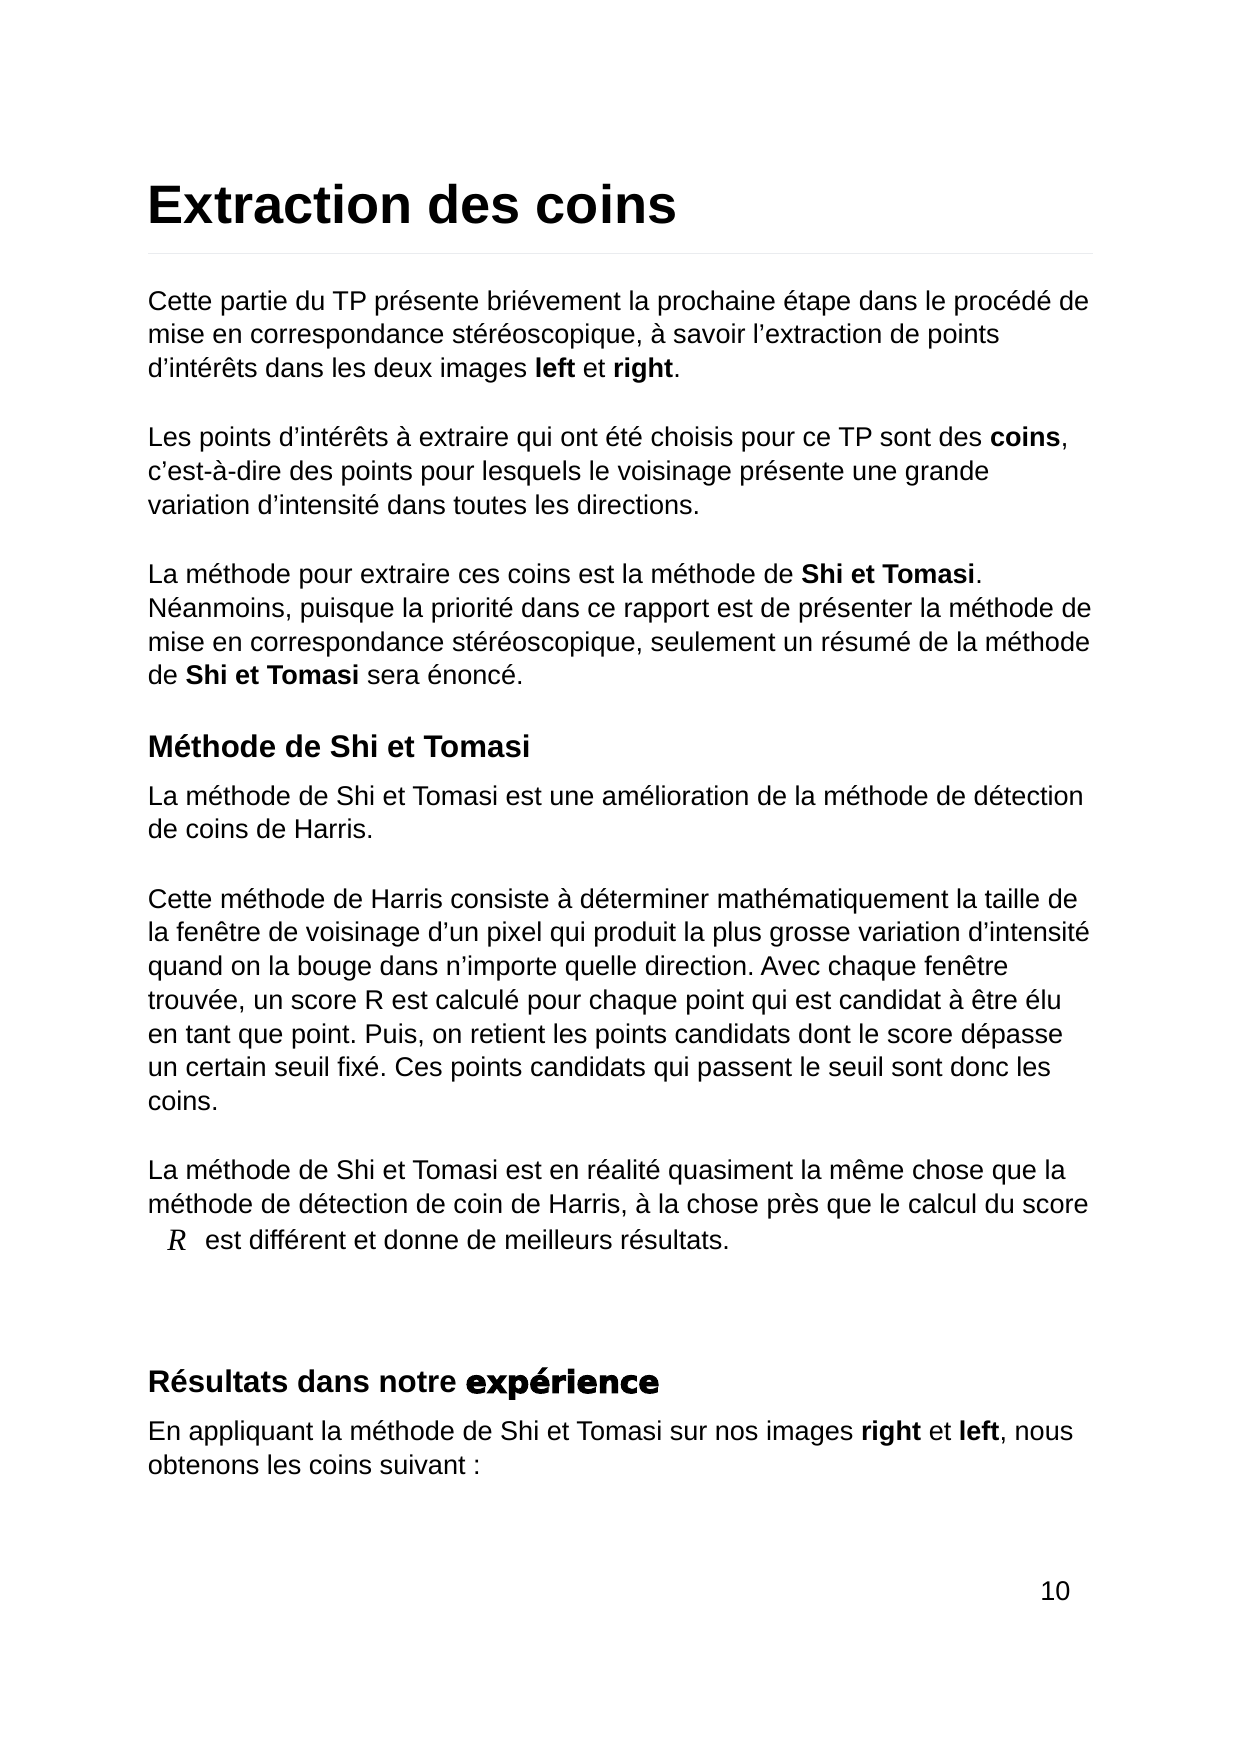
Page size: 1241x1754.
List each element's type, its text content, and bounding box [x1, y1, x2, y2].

text Résultats dans notre expérience [148, 1363, 1093, 1400]
text Méthode de Shi et Tomasi [148, 728, 1093, 764]
subtitle Extraction des coins [148, 173, 1093, 253]
text La méthode de Shi et Tomasi est une amélioration de la méthode de détection de coins de Harris. [148, 780, 1093, 845]
text En appliquant la méthode de Shi et Tomasi sur nos images right et left, nous obtenons les coins suivant : [148, 1415, 1093, 1480]
text Cette partie du TP présente briévement la prochaine étape dans le procédé de mise en correspondance stéréoscopique, à savoir l’extraction de points d’intérêts dans les deux images left et right. [148, 285, 1093, 383]
text La méthode de Shi et Tomasi est en réalité quasiment la même chose que la méthode de détection de coin de Harris, à la chose près que le calcul du score est différent et donne de meilleurs résultats. [148, 1154, 1093, 1256]
text Les points d’intérêts à extraire qui ont été choisis pour ce TP sont des coins, c’est-à-dire des points pour lesquels le voisinage présente une grande variation d’intensité dans toutes les directions. [148, 421, 1093, 520]
text La méthode pour extraire ces coins est la méthode de Shi et Tomasi. Néanmoins, puisque la priorité dans ce rapport est de présenter la méthode de mise en correspondance stéréoscopique, seulement un résumé de la méthode de Shi et Tomasi sera énoncé. [148, 558, 1093, 691]
text Cette méthode de Harris consiste à déterminer mathématiquement la taille de la fenêtre de voisinage d’un pixel qui produit la plus grosse variation d’intensité quand on la bouge dans n’importe quelle direction. Avec chaque fenêtre trouvée, un score R est calculé pour chaque point qui est candidat à être élu en tant que point. Puis, on retient les points candidats dont le score dépasse un certain seuil fixé. Ces points candidats qui passent le seuil sont donc les coins. [148, 883, 1093, 1116]
